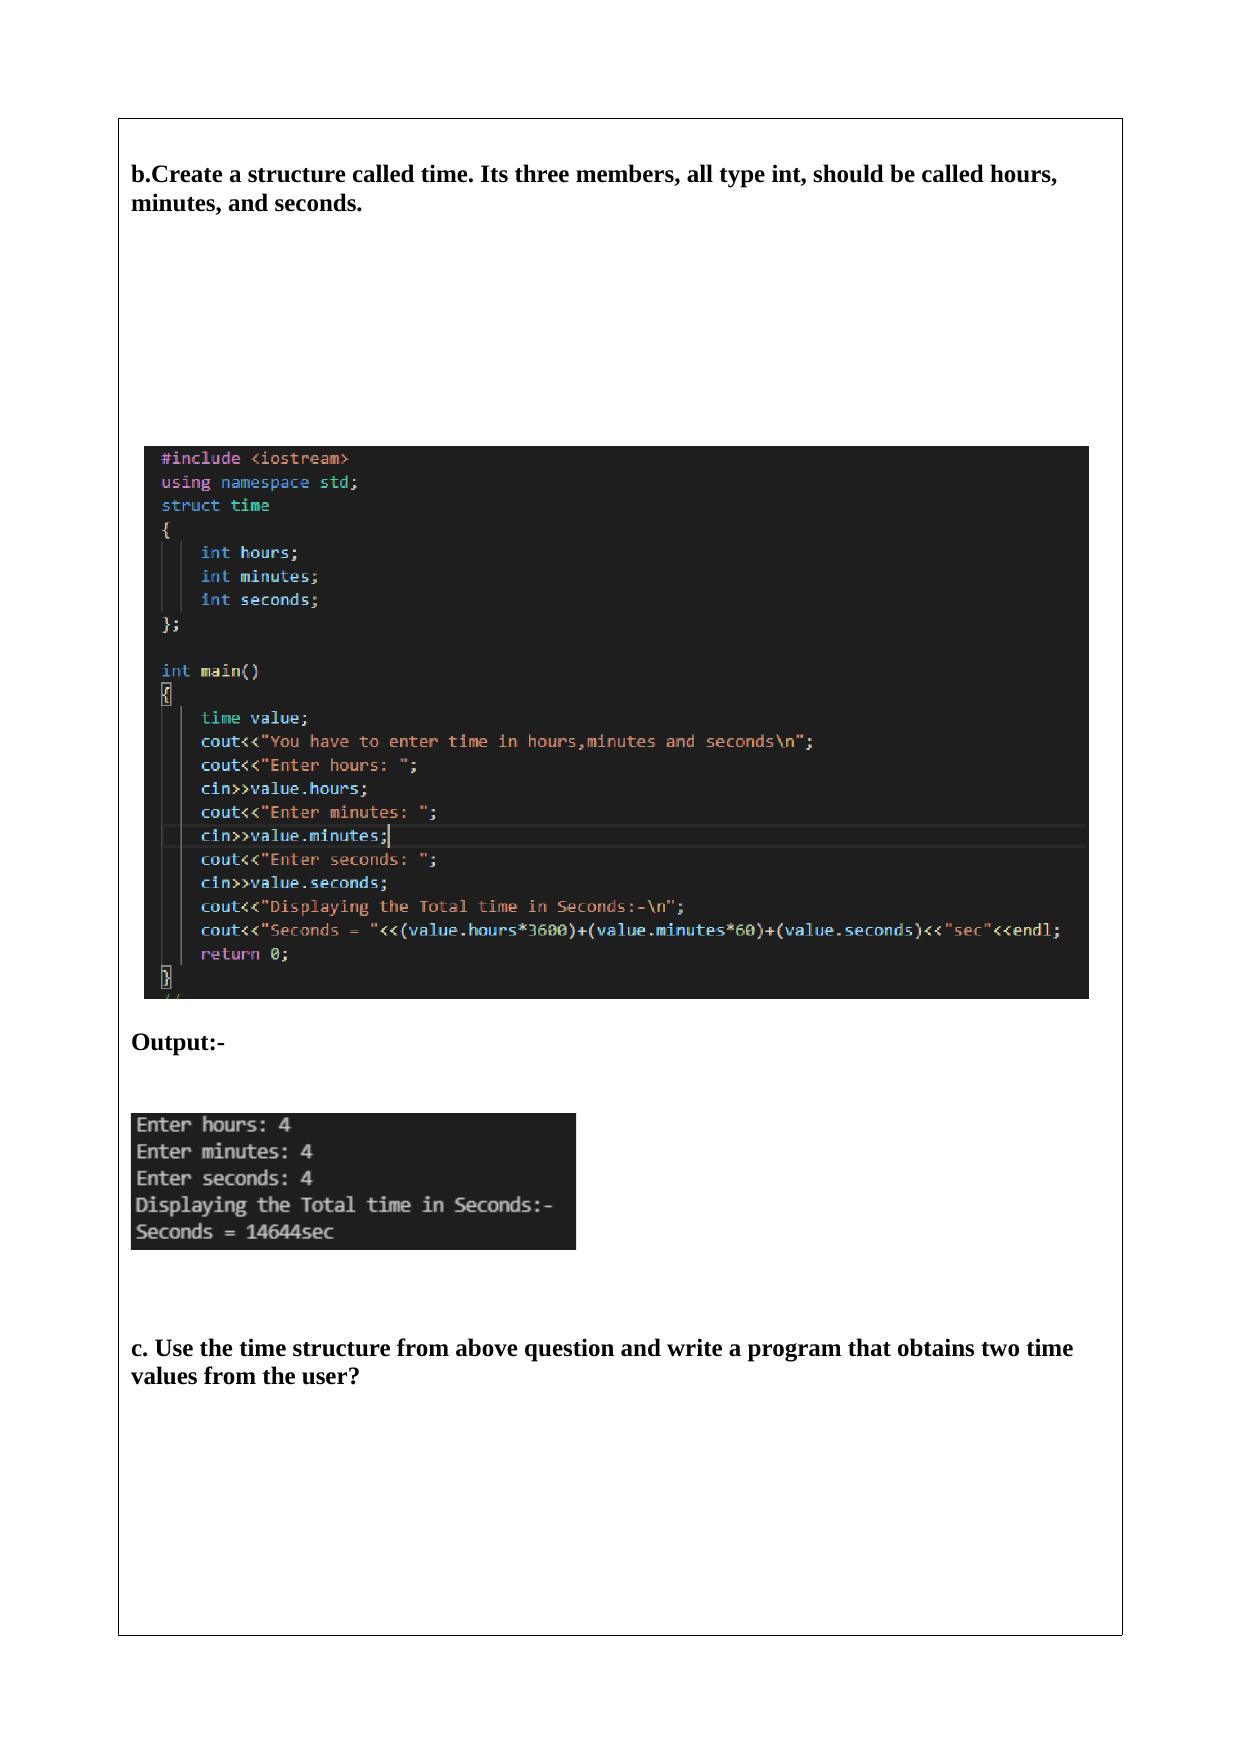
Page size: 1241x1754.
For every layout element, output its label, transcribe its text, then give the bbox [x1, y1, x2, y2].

text minutes, and seconds. [131, 188, 1110, 217]
text values from the user? [131, 1361, 1110, 1390]
picture [144, 446, 1089, 999]
text b.Create a structure called time. Its three members, all type int, should be called hours, [131, 159, 1110, 188]
text Output:- [131, 1027, 1110, 1056]
picture [130, 1113, 577, 1250]
text c. Use the time structure from above question and write a program that obtains two time [131, 1333, 1110, 1361]
